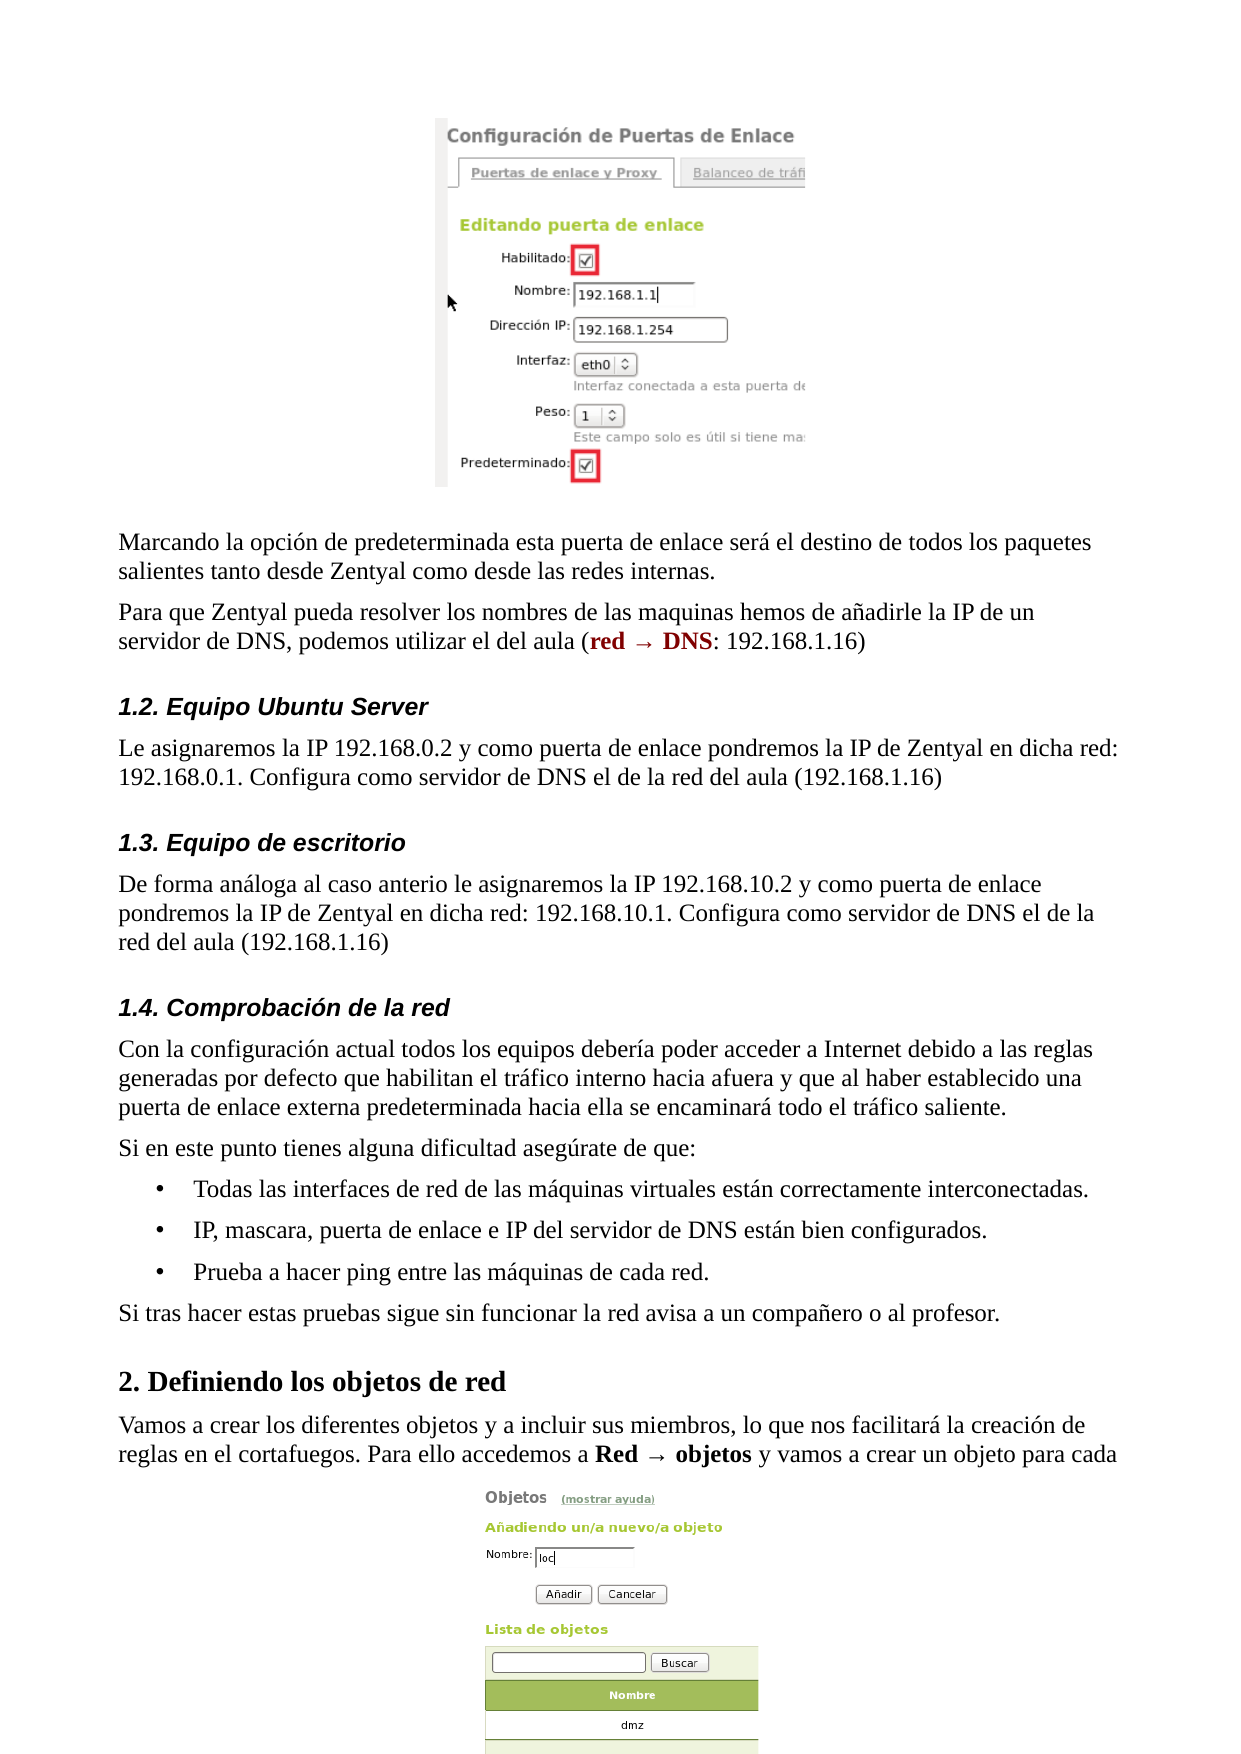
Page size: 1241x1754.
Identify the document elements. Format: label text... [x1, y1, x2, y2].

list Prueba a hacer ping entre las máquinas de cada red. [156, 1257, 1122, 1286]
subtitle 1.4. Comprobación de la red [118, 993, 1122, 1022]
text Marcando la opción de predeterminada esta puerta de enlace será el destino de todos los paquetes salientes tanto desde Zentyal como desde las redes internas. [118, 527, 1122, 585]
text Con la configuración actual todos los equipos debería poder acceder a Internet debido a las reglas generadas por defecto que habilitan el tráfico interno hacia afuera y que al haber establecido una puerta de enlace externa predeterminada hacia ella se encaminará todo el tráfico saliente. [118, 1034, 1122, 1121]
text Si en este punto tienes alguna dificultad asegúrate de que: [118, 1133, 1122, 1162]
picture [481, 1485, 759, 1754]
text Para que Zentyal pueda resolver los nombres de las maquinas hemos de añadirle la IP de un servidor de DNS, podemos utilizar el del aula (red → DNS: 192.168.1.16) [118, 597, 1122, 655]
text Le asignaremos la IP 192.168.0.2 y como puerta de enlace pondremos la IP de Zentyal en dicha red: 192.168.0.1. Configura como servidor de DNS el de la red del aula (192.168.1.16) [118, 733, 1122, 791]
text Si tras hacer estas pruebas sigue sin funcionar la red avisa a un compañero o al profesor. [118, 1298, 1122, 1327]
list Todas las interfaces de red de las máquinas virtuales están correctamente interconectadas. [156, 1174, 1122, 1203]
subtitle 1.2. Equipo Ubuntu Server [118, 692, 1122, 721]
text Vamos a crear los diferentes objetos y a incluir sus miembros, lo que nos facilitará la creación de reglas en el cortafuegos. Para ello accedemos a Red → objetos y vamos a crear un objeto para cada [118, 1410, 1122, 1468]
picture [435, 118, 806, 487]
subtitle 1.3. Equipo de escritorio [118, 828, 1122, 857]
subtitle 2. Definiendo los objetos de red [118, 1364, 1122, 1398]
text De forma análoga al caso anterio le asignaremos la IP 192.168.10.2 y como puerta de enlace pondremos la IP de Zentyal en dicha red: 192.168.10.1. Configura como servidor de DNS el de la red del aula (192.168.1.16) [118, 869, 1122, 956]
list IP, mascara, puerta de enlace e IP del servidor de DNS están bien configurados. [156, 1216, 1122, 1244]
